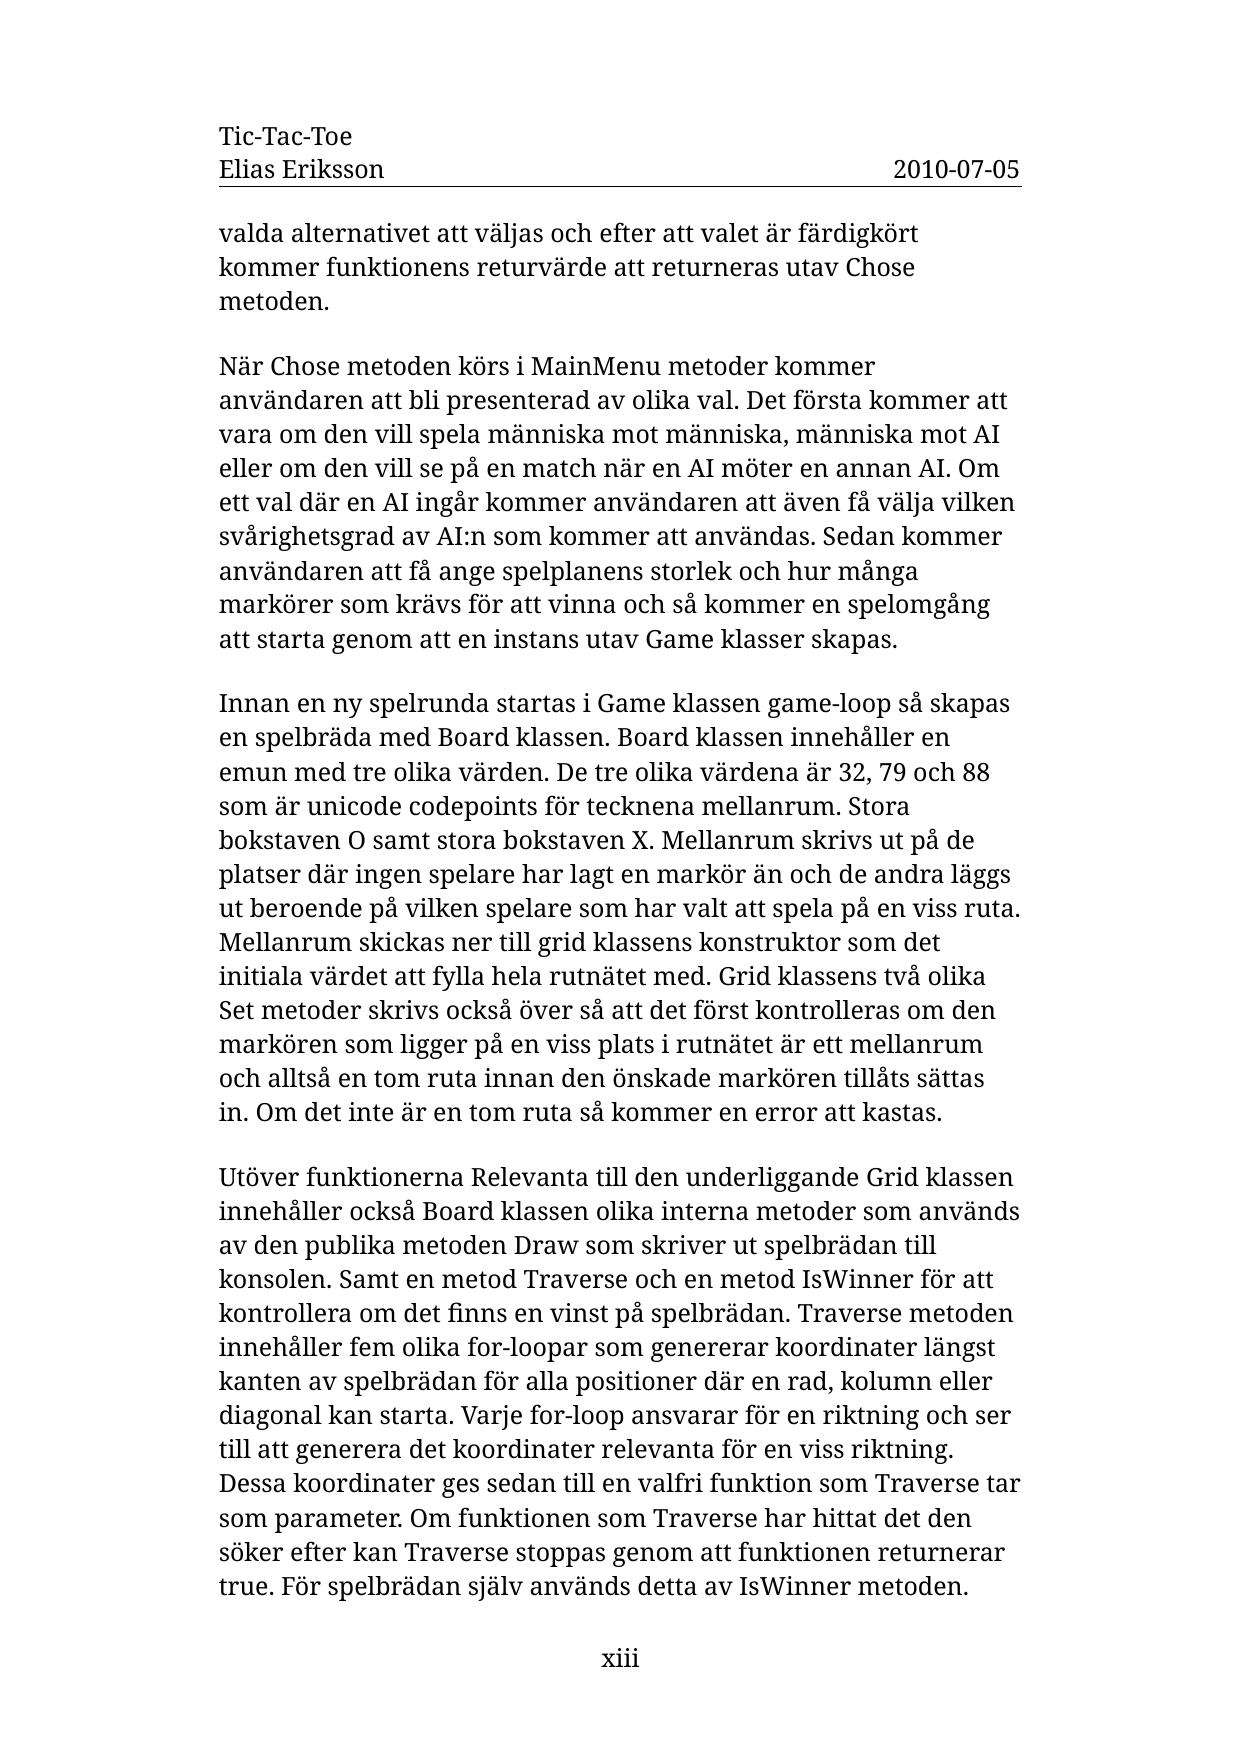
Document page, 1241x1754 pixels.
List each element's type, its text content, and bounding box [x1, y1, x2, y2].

text Utöver funktionerna Relevanta till den underliggande Grid klassen innehåller också Board klassen olika interna metoder som används av den publika metoden Draw som skriver ut spelbrädan till konsolen. Samt en metod Traverse och en metod IsWinner för att kontrollera om det finns en vinst på spelbrädan. Traverse metoden innehåller fem olika for-loopar som genererar koordinater längst kanten av spelbrädan för alla positioner där en rad, kolumn eller diagonal kan starta. Varje for-loop ansvarar för en riktning och ser till att generera det koordinater relevanta för en viss riktning. Dessa koordinater ges sedan till en valfri funktion som Traverse tar som parameter. Om funktionen som Traverse har hittat det den söker efter kan Traverse stoppas genom att funktionen returnerar true. För spelbrädan själv används detta av IsWinner metoden. [218, 1159, 1022, 1602]
text När Chose metoden körs i MainMenu metoder kommer användaren att bli presenterad av olika val. Det första kommer att vara om den vill spela människa mot människa, människa mot AI eller om den vill se på en match när en AI möter en annan AI. Om ett val där en AI ingår kommer användaren att även få välja vilken svårighetsgrad av AI:n som kommer att användas. Sedan kommer användaren att få ange spelplanens storlek och hur många markörer som krävs för att vinna och så kommer en spelomgång att starta genom att en instans utav Game klasser skapas. [218, 349, 1022, 655]
text Innan en ny spelrunda startas i Game klassen game-loop så skapas en spelbräda med Board klassen. Board klassen innehåller en emun med tre olika värden. De tre olika värdena är 32, 79 och 88 som är unicode codepoints för tecknena mellanrum. Stora bokstaven O samt stora bokstaven X. Mellanrum skrivs ut på de platser där ingen spelare har lagt en markör än och de andra läggs ut beroende på vilken spelare som har valt att spela på en viss ruta. Mellanrum skickas ner till grid klassens konstruktor som det initiala värdet att fylla hela rutnätet med. Grid klassens två olika Set metoder skrivs också över så att det först kontrolleras om den markören som ligger på en viss plats i rutnätet är ett mellanrum och alltså en tom ruta innan den önskade markören tillåts sättas in. Om det inte är en tom ruta så kommer en error att kastas. [218, 686, 1022, 1129]
text valda alternativet att väljas och efter att valet är färdigkört kommer funktionens returvärde att returneras utav Chose metoden. [218, 216, 1022, 318]
